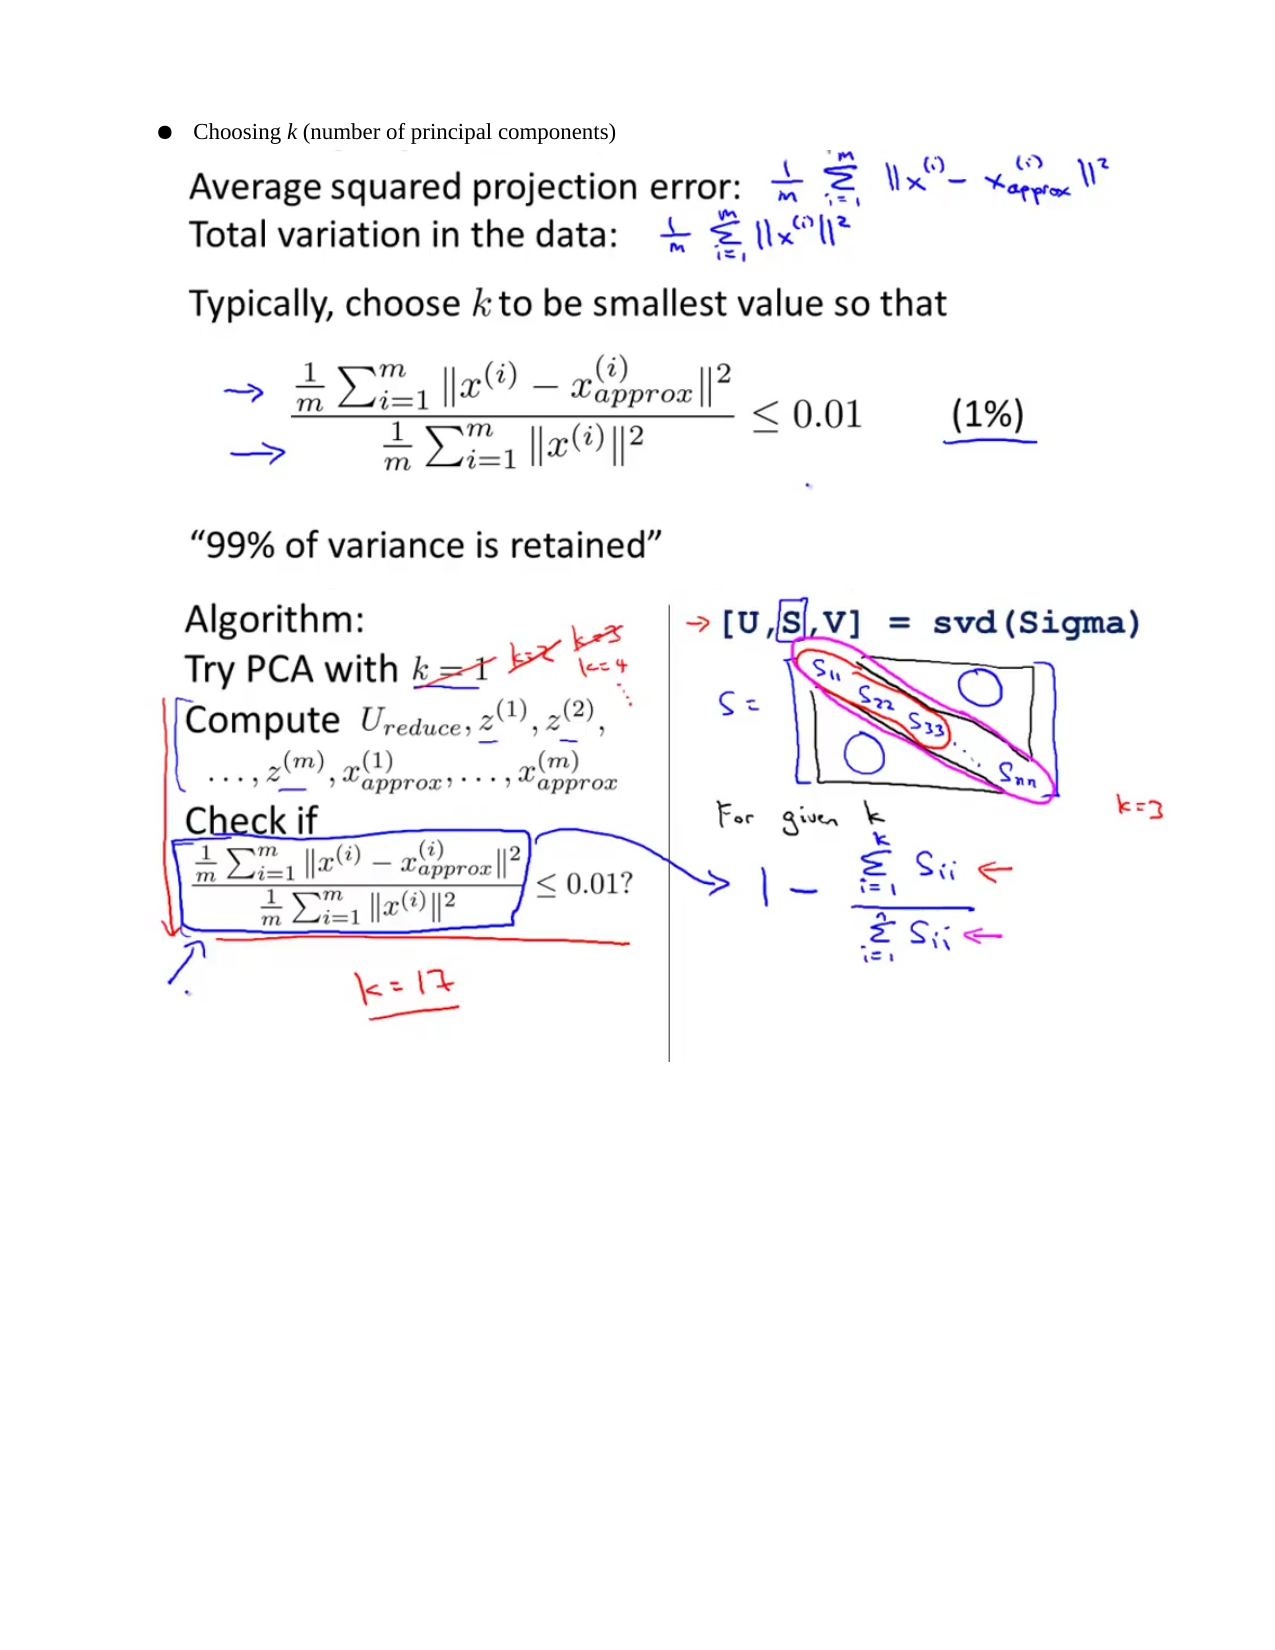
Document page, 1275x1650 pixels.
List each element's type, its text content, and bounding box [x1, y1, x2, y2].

picture [187, 150, 1129, 583]
list Choosing k (number of principal components) [156, 118, 1157, 144]
picture [142, 588, 1182, 1062]
